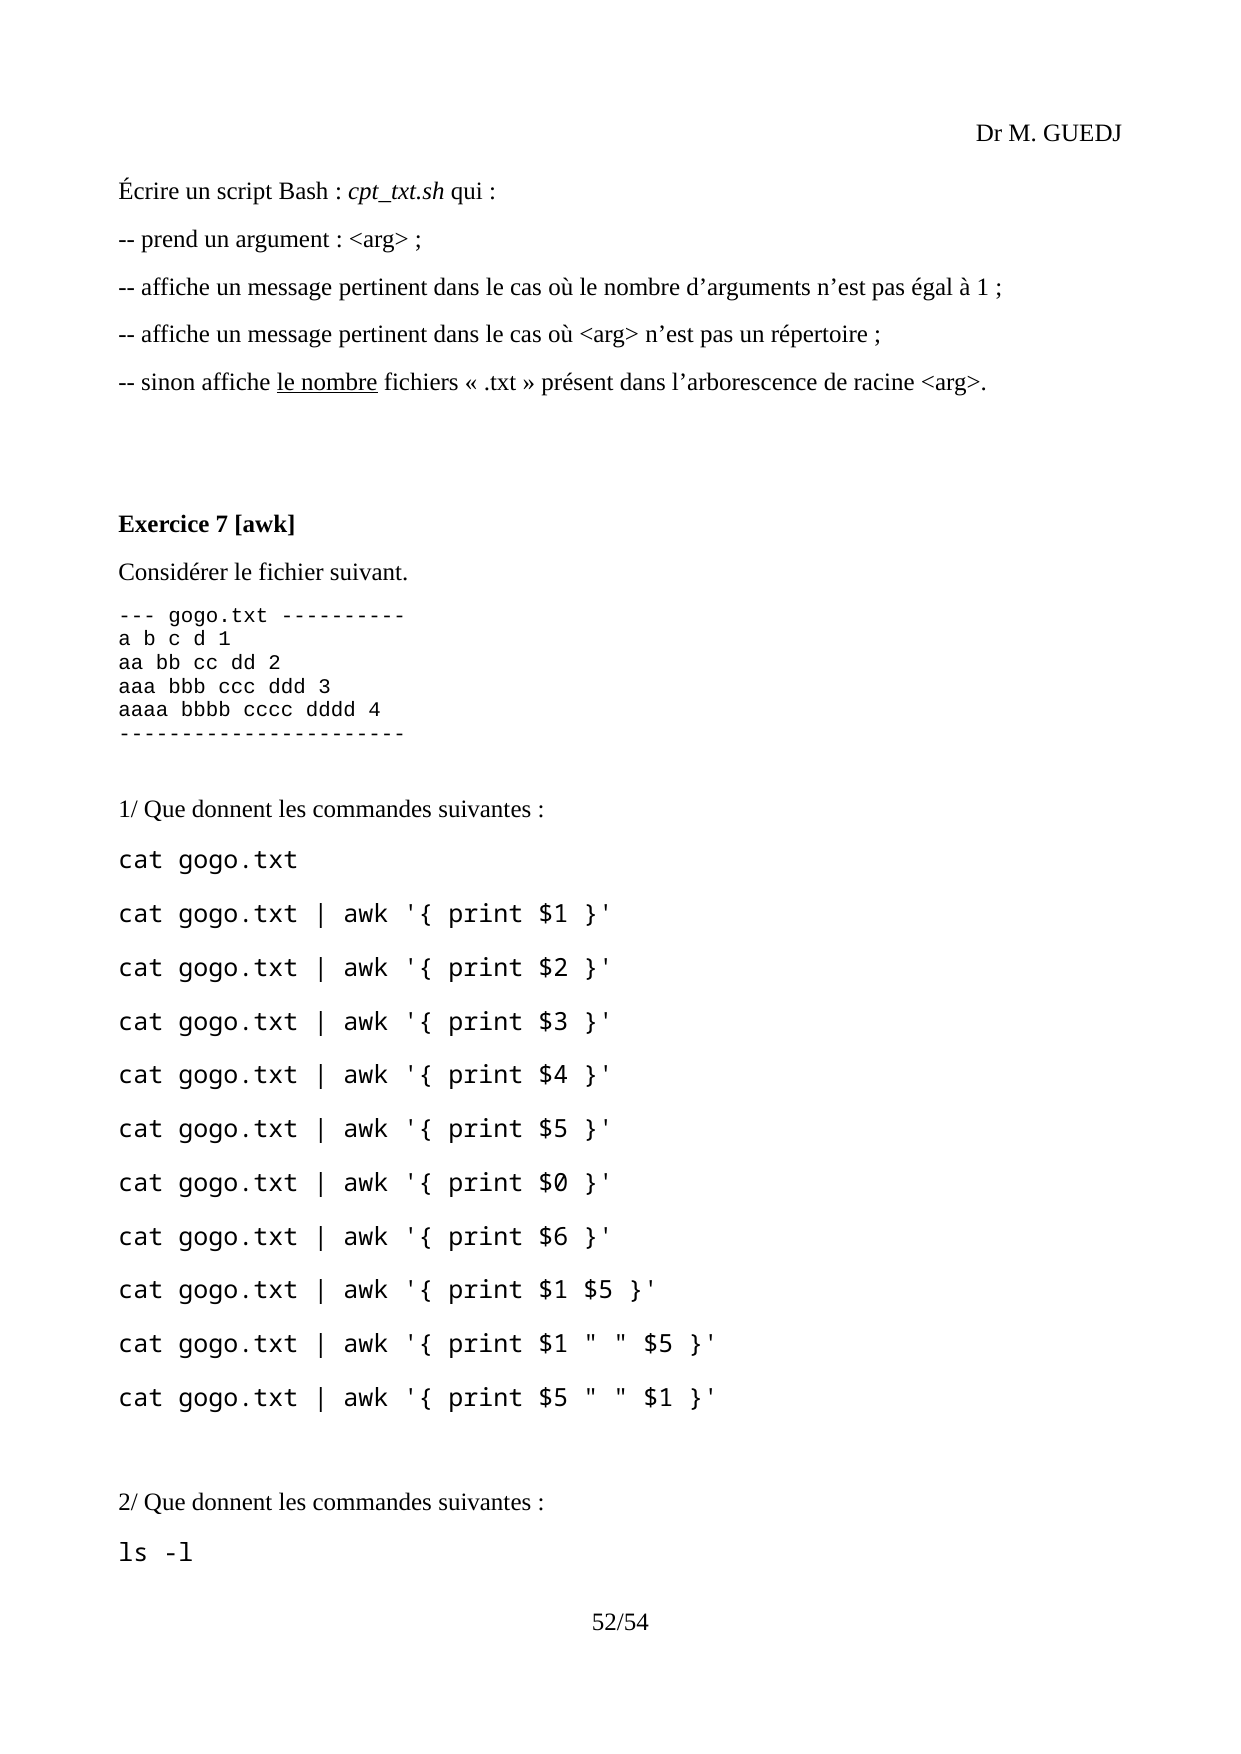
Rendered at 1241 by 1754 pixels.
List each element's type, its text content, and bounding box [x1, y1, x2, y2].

text ls -l [118, 1534, 1122, 1568]
text cat gogo.txt | awk '{ print $4 }' [118, 1057, 1122, 1091]
text cat gogo.txt | awk '{ print $1 }' [118, 896, 1122, 930]
text aaa bbb ccc ddd 3 [118, 676, 1122, 699]
text -- sinon affiche le nombre fichiers « .txt » présent dans l’arborescence de racine <arg>. [118, 367, 1122, 396]
text aa bb cc dd 2 [118, 652, 1122, 676]
text -- affiche un message pertinent dans le cas où <arg> n’est pas un répertoire ; [118, 319, 1122, 348]
text 1/ Que donnent les commandes suivantes : [118, 794, 1122, 823]
text 2/ Que donnent les commandes suivantes : [118, 1487, 1122, 1516]
text -- affiche un message pertinent dans le cas où le nombre d’arguments n’est pas égal à 1 ; [118, 272, 1122, 300]
text --- gogo.txt ---------- [118, 605, 1122, 628]
text cat gogo.txt | awk '{ print $5 }' [118, 1111, 1122, 1145]
text cat gogo.txt | awk '{ print $0 }' [118, 1164, 1122, 1198]
text cat gogo.txt | awk '{ print $6 }' [118, 1218, 1122, 1252]
text aaaa bbbb cccc dddd 4 [118, 699, 1122, 723]
text cat gogo.txt | awk '{ print $5 " " $1 }' [118, 1379, 1122, 1413]
text ----------------------- [118, 723, 1122, 747]
text Écrire un script Bash : cpt_txt.sh qui : [118, 176, 1122, 205]
text cat gogo.txt | awk '{ print $1 $5 }' [118, 1272, 1122, 1306]
text cat gogo.txt [118, 842, 1122, 876]
text Exercice 7 [awk] [118, 509, 1122, 538]
text a b c d 1 [118, 628, 1122, 652]
text Considérer le fichier suivant. [118, 557, 1122, 586]
text cat gogo.txt | awk '{ print $2 }' [118, 949, 1122, 983]
text cat gogo.txt | awk '{ print $3 }' [118, 1003, 1122, 1037]
text cat gogo.txt | awk '{ print $1 " " $5 }' [118, 1326, 1122, 1360]
text -- prend un argument : <arg> ; [118, 224, 1122, 253]
